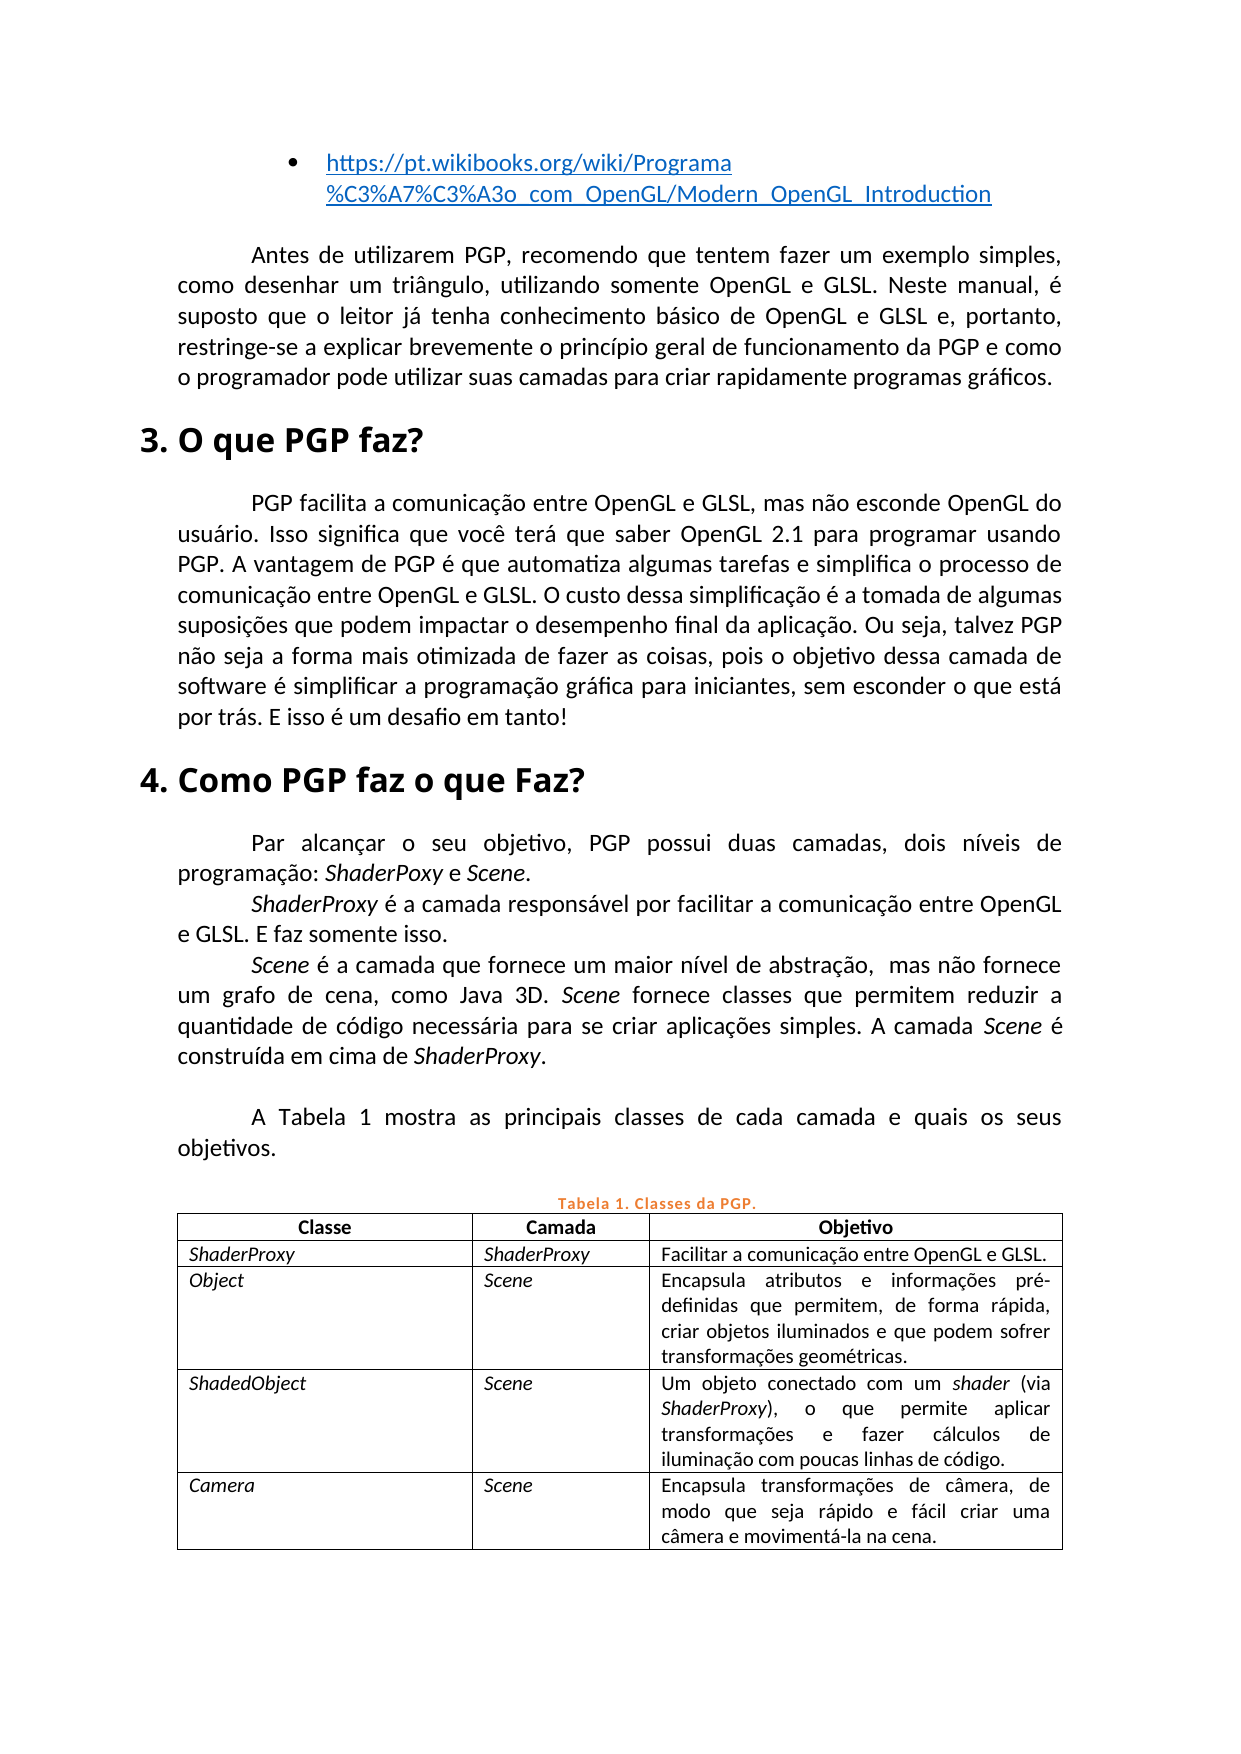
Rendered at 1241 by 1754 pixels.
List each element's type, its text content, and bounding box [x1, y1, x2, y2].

text Scene é a camada que fornece um maior nível de abstração, mas não fornece um grafo de cena, como Java 3D. Scene fornece classes que permitem reduzir a quantidade de código necessária para se criar aplicações simples. A camada Scene é construída em cima de ShaderProxy. [177, 949, 1063, 1071]
table_header Objetivo [650, 1214, 1062, 1240]
table_cell Object [178, 1267, 472, 1369]
table_cell Encapsula atributos e informações pré-definidas que permitem, de forma rápida, criar objetos iluminados e que podem sofrer transformações geométricas. [650, 1267, 1062, 1369]
list https://pt.wikibooks.org/wiki/Programa%C3%A7%C3%A3o_com_OpenGL/Modern_OpenGL_Introduction [288, 148, 1063, 209]
table_cell Encapsula transformações de câmera, de modo que seja rápido e fácil criar uma câmera e movimentá-la na cena. [650, 1473, 1062, 1549]
table_header Classe [178, 1214, 472, 1240]
table_cell ShaderProxy [473, 1241, 649, 1266]
text Antes de utilizarem PGP, recomendo que tentem fazer um exemplo simples, como desenhar um triângulo, utilizando somente OpenGL e GLSL. Neste manual, é suposto que o leitor já tenha conhecimento básico de OpenGL e GLSL e, portanto, restringe-se a explicar brevemente o princípio geral de funcionamento da PGP e como o programador pode utilizar suas camadas para criar rapidamente programas gráficos. [177, 239, 1063, 392]
table_cell Scene [473, 1267, 649, 1369]
table_cell Facilitar a comunicação entre OpenGL e GLSL. [650, 1241, 1062, 1266]
text Par alcançar o seu objetivo, PGP possui duas camadas, dois níveis de programação: ShaderPoxy e Scene. [177, 827, 1063, 888]
table_cell Scene [473, 1473, 649, 1549]
table_cell Um objeto conectado com um shader (via ShaderProxy), o que permite aplicar transformações e fazer cálculos de iluminação com poucas linhas de código. [650, 1370, 1062, 1472]
table_cell Camera [178, 1473, 472, 1549]
subtitle O que PGP faz? [140, 417, 1063, 462]
text A Tabela 1 mostra as principais classes de cada camada e quais os seus objetivos. [177, 1101, 1063, 1162]
text ShaderProxy é a camada responsável por facilitar a comunicação entre OpenGL e GLSL. E faz somente isso. [177, 888, 1063, 949]
table_cell ShaderProxy [178, 1241, 472, 1266]
text PGP facilita a comunicação entre OpenGL e GLSL, mas não esconde OpenGL do usuário. Isso significa que você terá que saber OpenGL 2.1 para programar usando PGP. A vantagem de PGP é que automatiza algumas tarefas e simplifica o processo de comunicação entre OpenGL e GLSL. O custo dessa simplificação é a tomada de algumas suposições que podem impactar o desempenho final da aplicação. Ou seja, talvez PGP não seja a forma mais otimizada de fazer as coisas, pois o objetivo dessa camada de software é simplificar a programação gráfica para iniciantes, sem esconder o que está por trás. E isso é um desafio em tanto! [177, 487, 1063, 731]
table_cell Scene [473, 1370, 649, 1472]
table_cell ShadedObject [178, 1370, 472, 1472]
subtitle Como PGP faz o que Faz? [140, 756, 1063, 802]
table_header Camada [473, 1214, 649, 1240]
text Tabela 1. Classes da PGP. [177, 1193, 1063, 1213]
